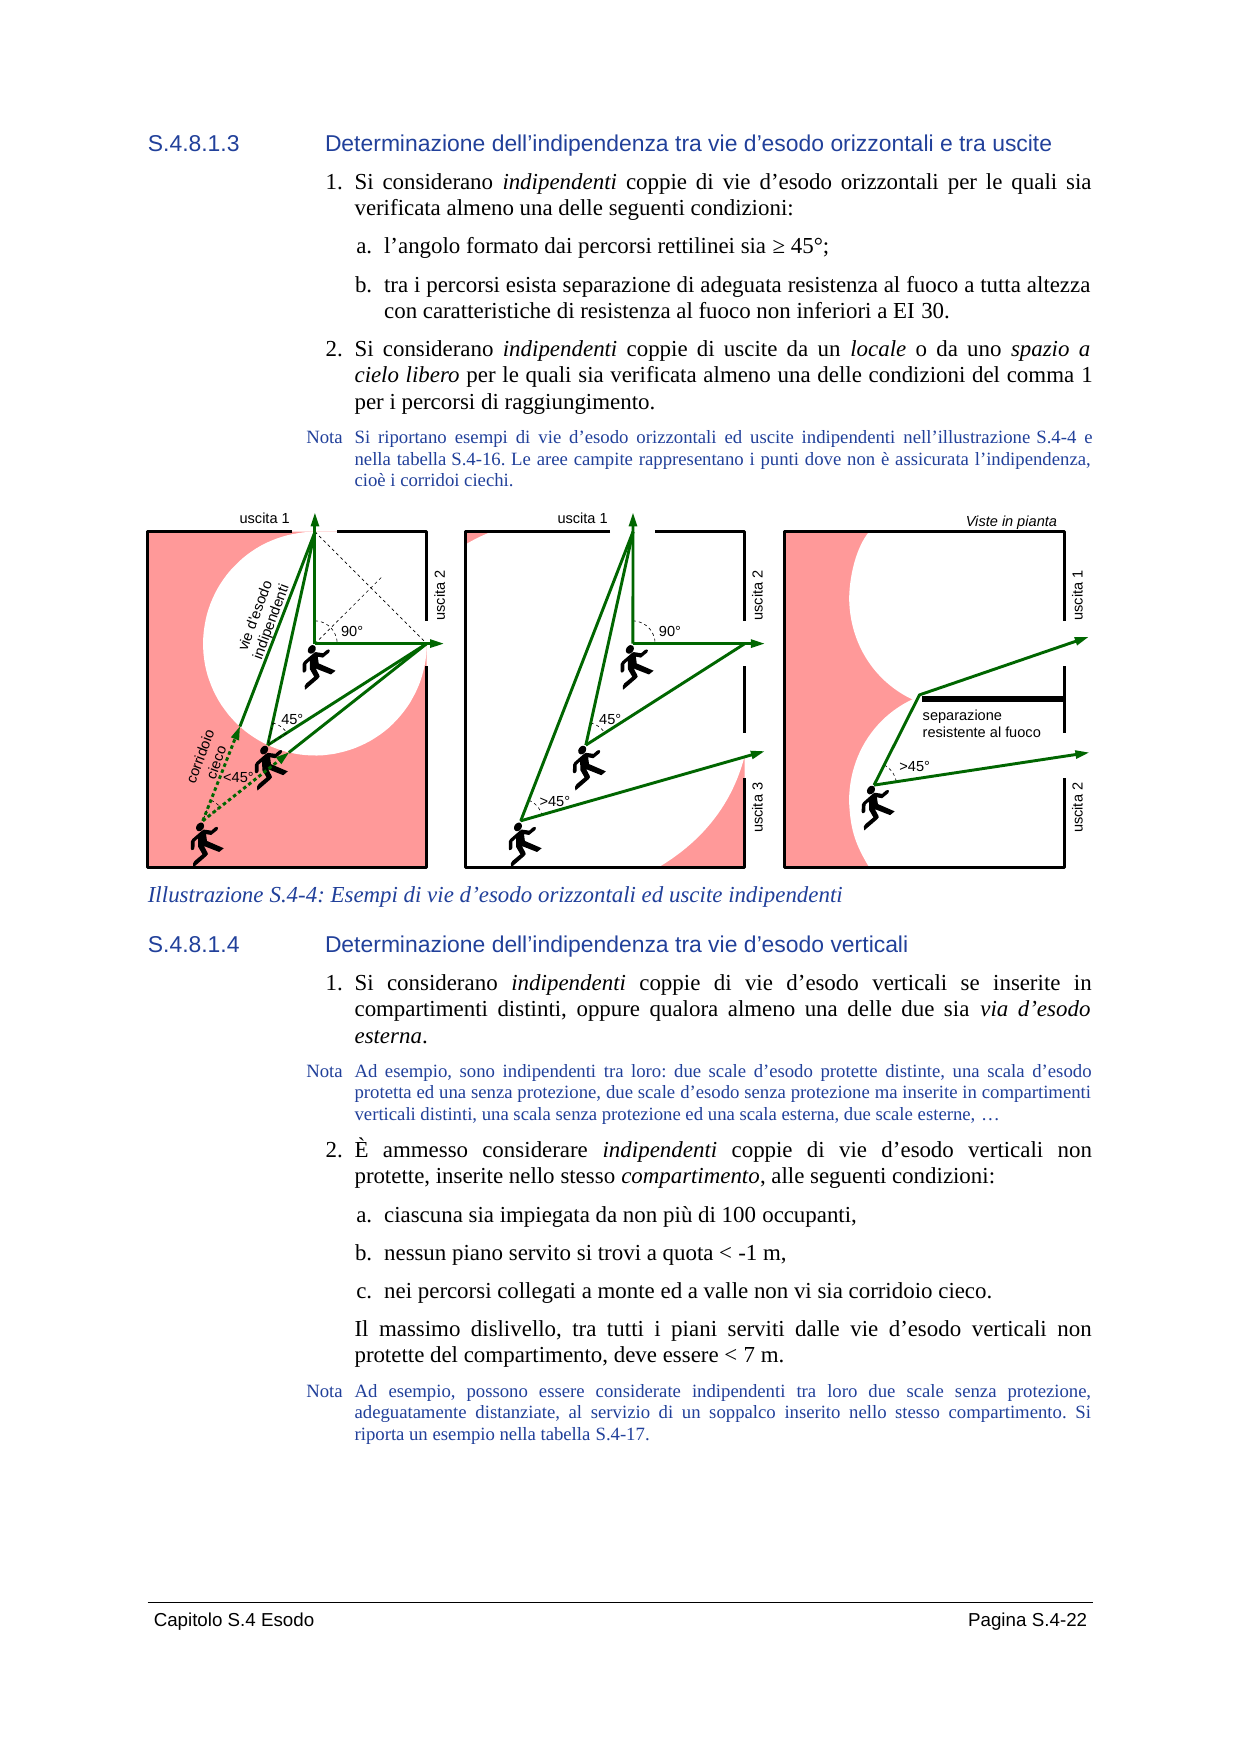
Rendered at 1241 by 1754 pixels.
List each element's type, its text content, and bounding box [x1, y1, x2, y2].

list Illustrazione S.4-4: Esempi di vie d’esodo orizzontali ed uscite indipendenti [148, 511, 1093, 907]
list l’angolo formato dai percorsi rettilinei sia ≥ 45°; [372, 232, 1093, 259]
subtitle Determinazione dell’indipendenza tra vie d’esodo orizzontali e tra uscite [148, 130, 1093, 156]
list Si considerano indipendenti coppie di uscite da un locale o da uno spazio a cielo libero per le quali sia verificata almeno una delle condizioni del comma 1 per i percorsi di raggiungimento. [342, 335, 1093, 414]
list [148, 502, 1093, 511]
list Si considerano indipendenti coppie di vie d’esodo verticali se inserite in compartimenti distinti, oppure qualora almeno una delle due sia via d’esodo esterna. [342, 969, 1093, 1048]
list Ad esempio, sono indipendenti tra loro: due scale d’esodo protette distinte, una scala d’esodo protetta ed una senza protezione, due scale d’esodo senza protezione ma inserite in compartimenti verticali distinti, una scala senza protezione ed una scala esterna, due scale esterne, … [342, 1060, 1093, 1124]
list nei percorsi collegati a monte ed a valle non vi sia corridoio cieco. [372, 1277, 1093, 1303]
list nessun piano servito si trovi a quota < -1 m, [372, 1239, 1093, 1265]
list Si considerano indipendenti coppie di vie d’esodo orizzontali per le quali sia verificata almeno una delle seguenti condizioni: [342, 168, 1093, 221]
list Si riportano esempi di vie d’esodo orizzontali ed uscite indipendenti nell’illustrazione S.4-4 e nella tabella S.4-16. Le aree campite rappresentano i punti dove non è assicurata l’indipendenza, cioè i corridoi ciechi. [342, 426, 1093, 491]
subtitle Determinazione dell’indipendenza tra vie d’esodo verticali [148, 907, 1093, 957]
list Ad esempio, possono essere considerate indipendenti tra loro due scale senza protezione, adeguatamente distanziate, al servizio di un soppalco inserito nello stesso compartimento. Si riporta un esempio nella tabella S.4-17. [342, 1379, 1093, 1444]
list È ammesso considerare indipendenti coppie di vie d’esodo verticali non protette, inserite nello stesso compartimento, alle seguenti condizioni: [342, 1136, 1093, 1189]
list tra i percorsi esista separazione di adeguata resistenza al fuoco a tutta altezza con caratteristiche di resistenza al fuoco non inferiori a EI 30. [372, 271, 1093, 323]
list Il massimo dislivello, tra tutti i piani serviti dalle vie d’esodo verticali non protette del compartimento, deve essere < 7 m. [342, 1315, 1093, 1368]
list ciascuna sia impiegata da non più di 100 occupanti, [372, 1201, 1093, 1227]
